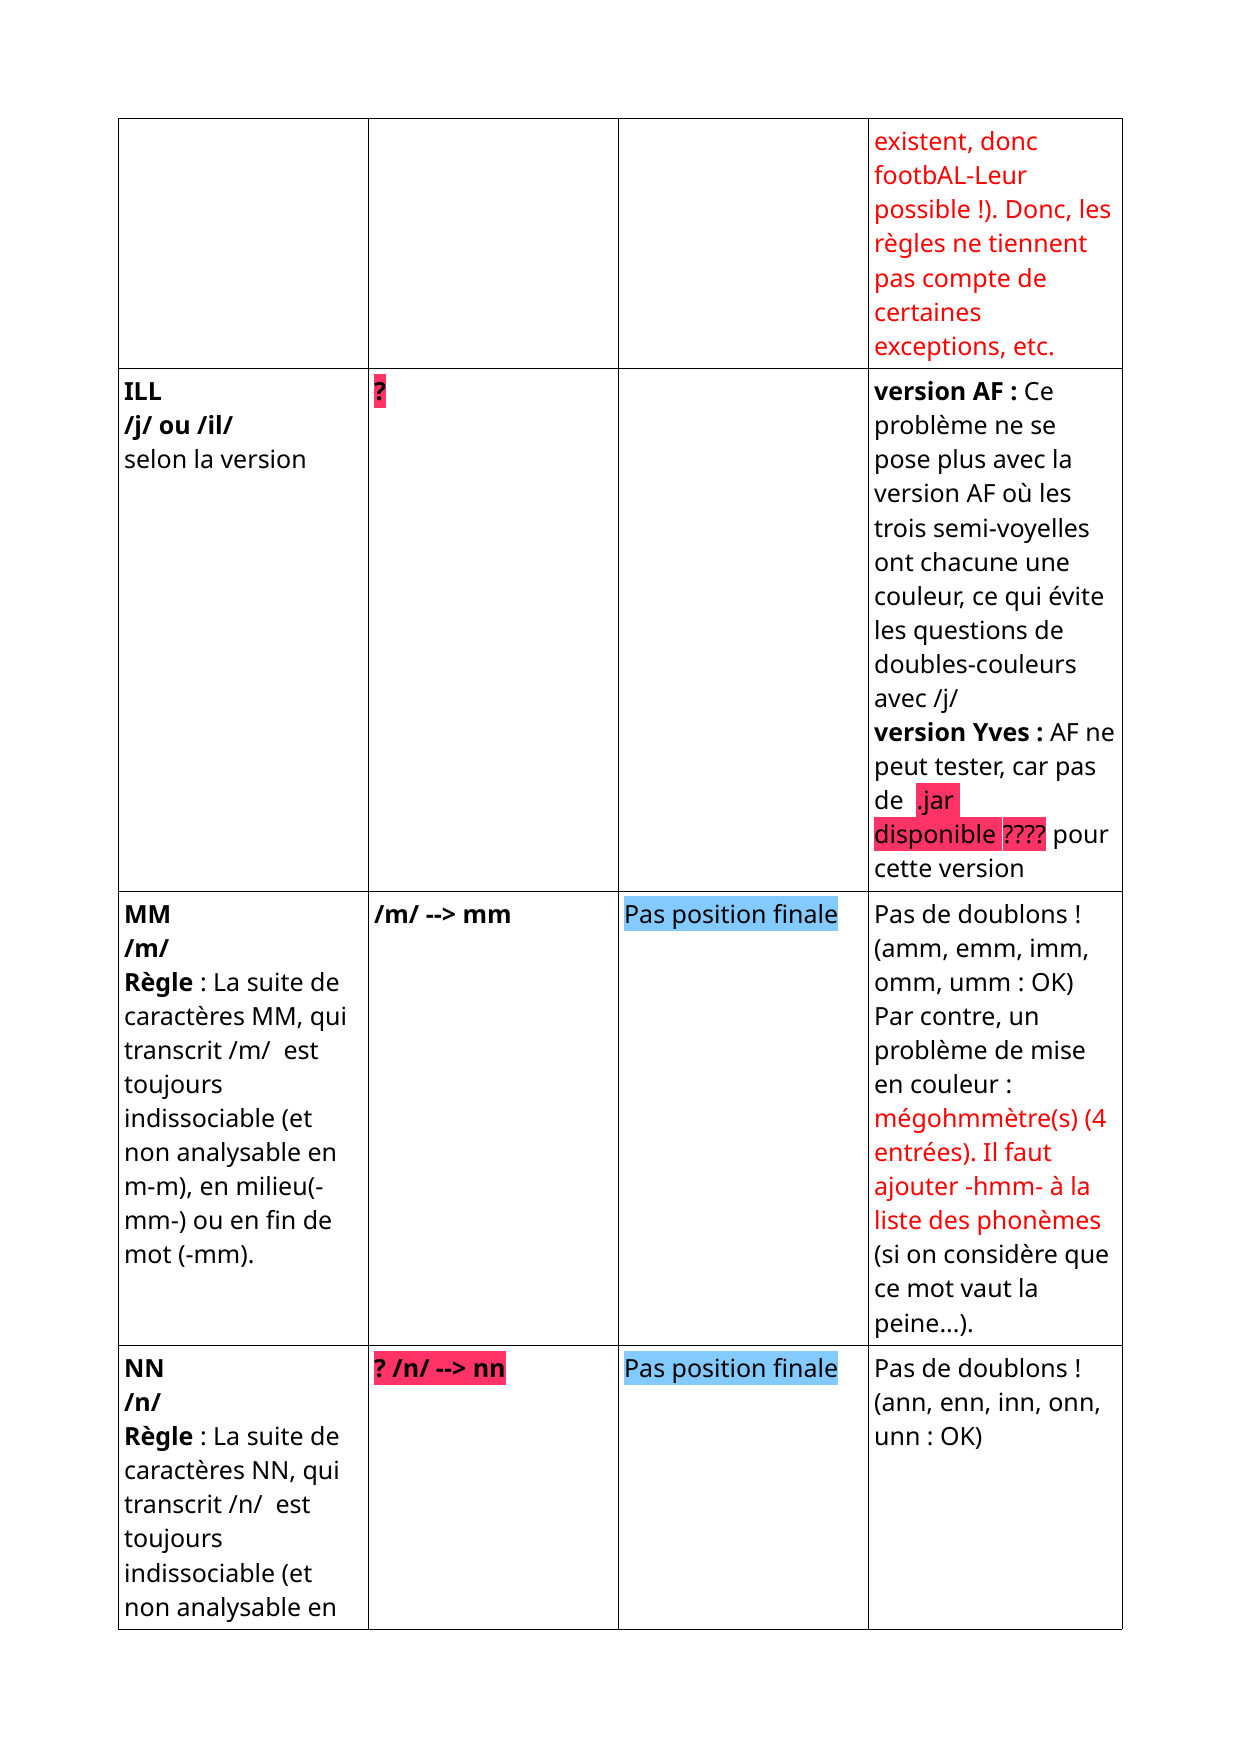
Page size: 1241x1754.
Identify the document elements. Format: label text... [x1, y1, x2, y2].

table_cell Pas position finale [619, 1346, 868, 1629]
table_cell existent, donc footbAL-Leur possible !). Donc, les règles ne tiennent pas compte de certaines exceptions, etc. [869, 119, 1122, 368]
table_cell ? /n/ --> nn [369, 1346, 618, 1629]
table_cell version AF : Ce problème ne se pose plus avec la version AF où les trois semi-voyelles ont chacune une couleur, ce qui évite les questions de doubles-couleurs avec /j/ version Yves : AF ne peut tester, car pas de .jar disponible ???? pour cette version [869, 369, 1122, 891]
table_cell Pas de doublons ! (ann, enn, inn, onn, unn : OK) [869, 1346, 1122, 1629]
table_cell Pas de doublons ! (amm, emm, imm, omm, umm : OK) Par contre, un problème de mise en couleur : mégohmmètre(s) (4 entrées). Il faut ajouter -hmm- à la liste des phonèmes (si on considère que ce mot vaut la peine...). [869, 892, 1122, 1345]
table_cell MM /m/ Règle : La suite de caractères MM, qui transcrit /m/ est toujours indissociable (et non analysable en m-m), en milieu(-mm-) ou en fin de mot (-mm). [119, 892, 368, 1345]
table_cell [119, 119, 368, 368]
table_cell /m/ --> mm [369, 892, 618, 1345]
table_cell ? [369, 369, 618, 891]
table_cell [619, 119, 868, 368]
table_cell ILL /j/ ou /il/ selon la version [119, 369, 368, 891]
table_cell Pas position finale [619, 892, 868, 1345]
table_cell NN /n/ Règle : La suite de caractères NN, qui transcrit /n/ est toujours indissociable (et non analysable en [119, 1346, 368, 1629]
table_cell [369, 119, 618, 368]
table_cell [619, 369, 868, 891]
